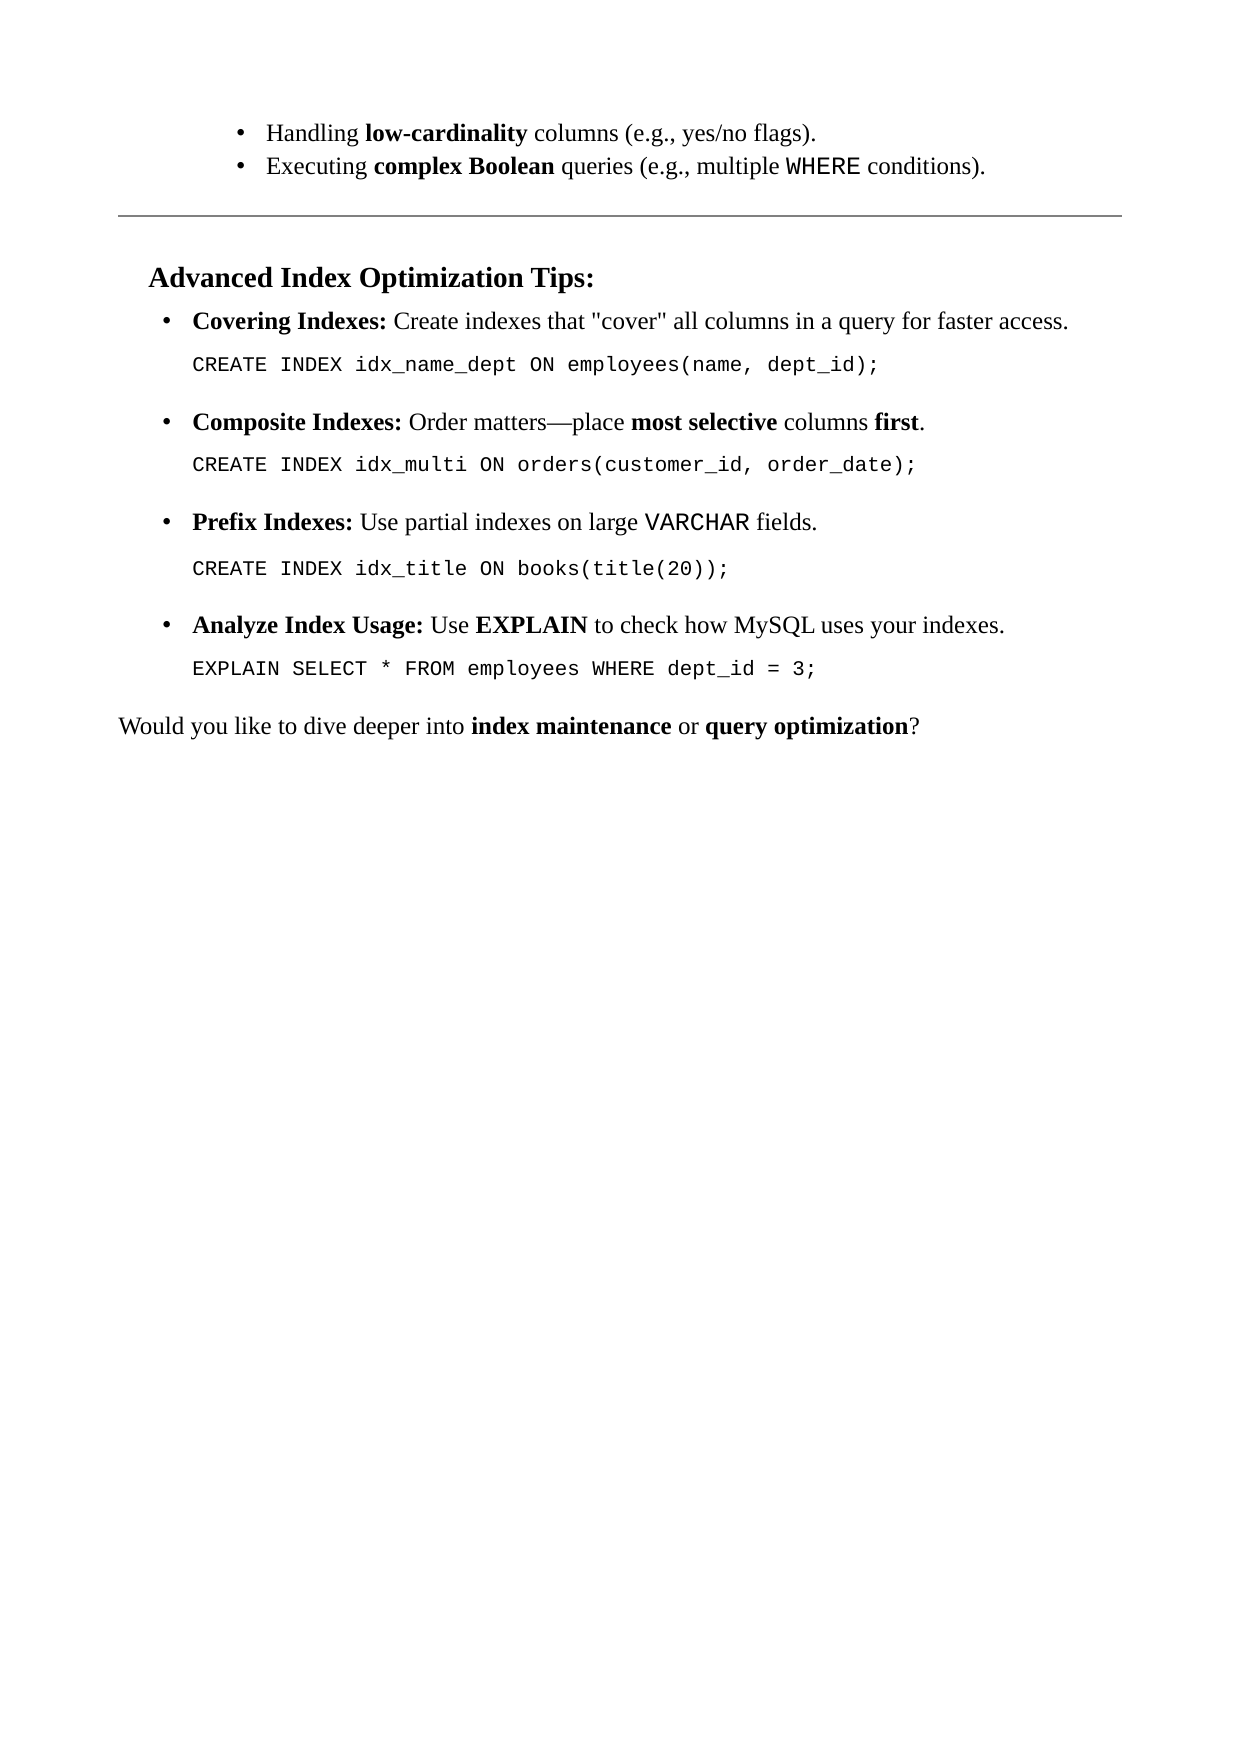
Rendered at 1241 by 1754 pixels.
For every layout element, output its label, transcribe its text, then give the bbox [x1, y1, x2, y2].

list CREATE INDEX idx_name_dept ON employees(name, dept_id); [162, 354, 1122, 377]
list Composite Indexes: Order matters—place most selective columns first. [162, 407, 1122, 436]
subtitle 🔥 Advanced Index Optimization Tips: [118, 260, 1122, 293]
list CREATE INDEX idx_title ON books(title(20)); [162, 557, 1122, 581]
list Executing complex Boolean queries (e.g., multiple WHERE conditions). [236, 151, 1122, 182]
list EXPLAIN SELECT * FROM employees WHERE dept_id = 3; [162, 658, 1122, 682]
list Prefix Indexes: Use partial indexes on large VARCHAR fields. [162, 507, 1122, 538]
list Handling low-cardinality columns (e.g., yes/no flags). [236, 118, 1122, 147]
list Covering Indexes: Create indexes that "cover" all columns in a query for faster access. [162, 306, 1122, 335]
text Would you like to dive deeper into index maintenance or query optimization? [118, 711, 1122, 740]
list Analyze Index Usage: Use EXPLAIN to check how MySQL uses your indexes. [162, 611, 1122, 639]
list CREATE INDEX idx_multi ON orders(customer_id, order_date); [162, 454, 1122, 478]
